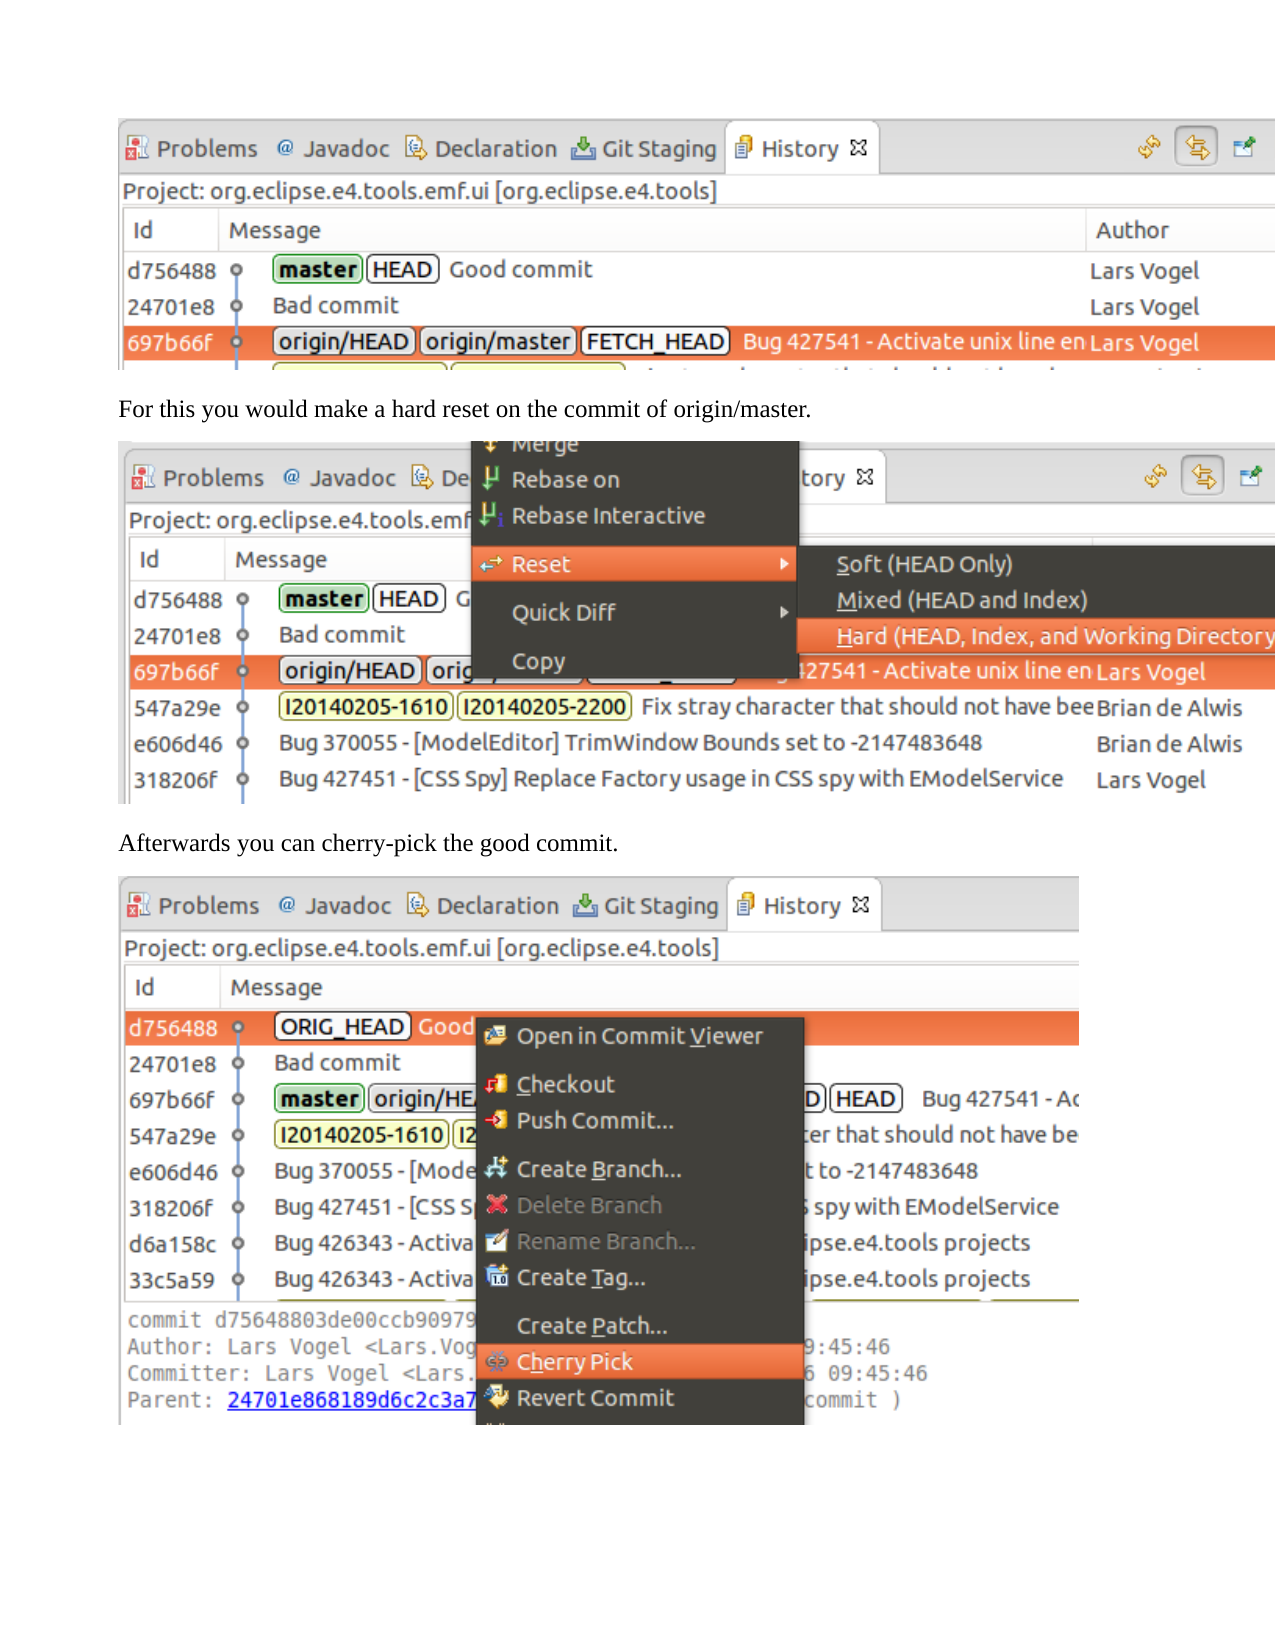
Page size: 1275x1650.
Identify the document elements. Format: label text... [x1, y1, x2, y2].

picture [118, 118, 1275, 370]
text Afterwards you can cherry-pick the good commit. [118, 828, 1157, 857]
text For this you would make a hard reset on the commit of origin/master. [118, 394, 1157, 423]
picture [118, 876, 1079, 1425]
picture [118, 441, 1275, 804]
